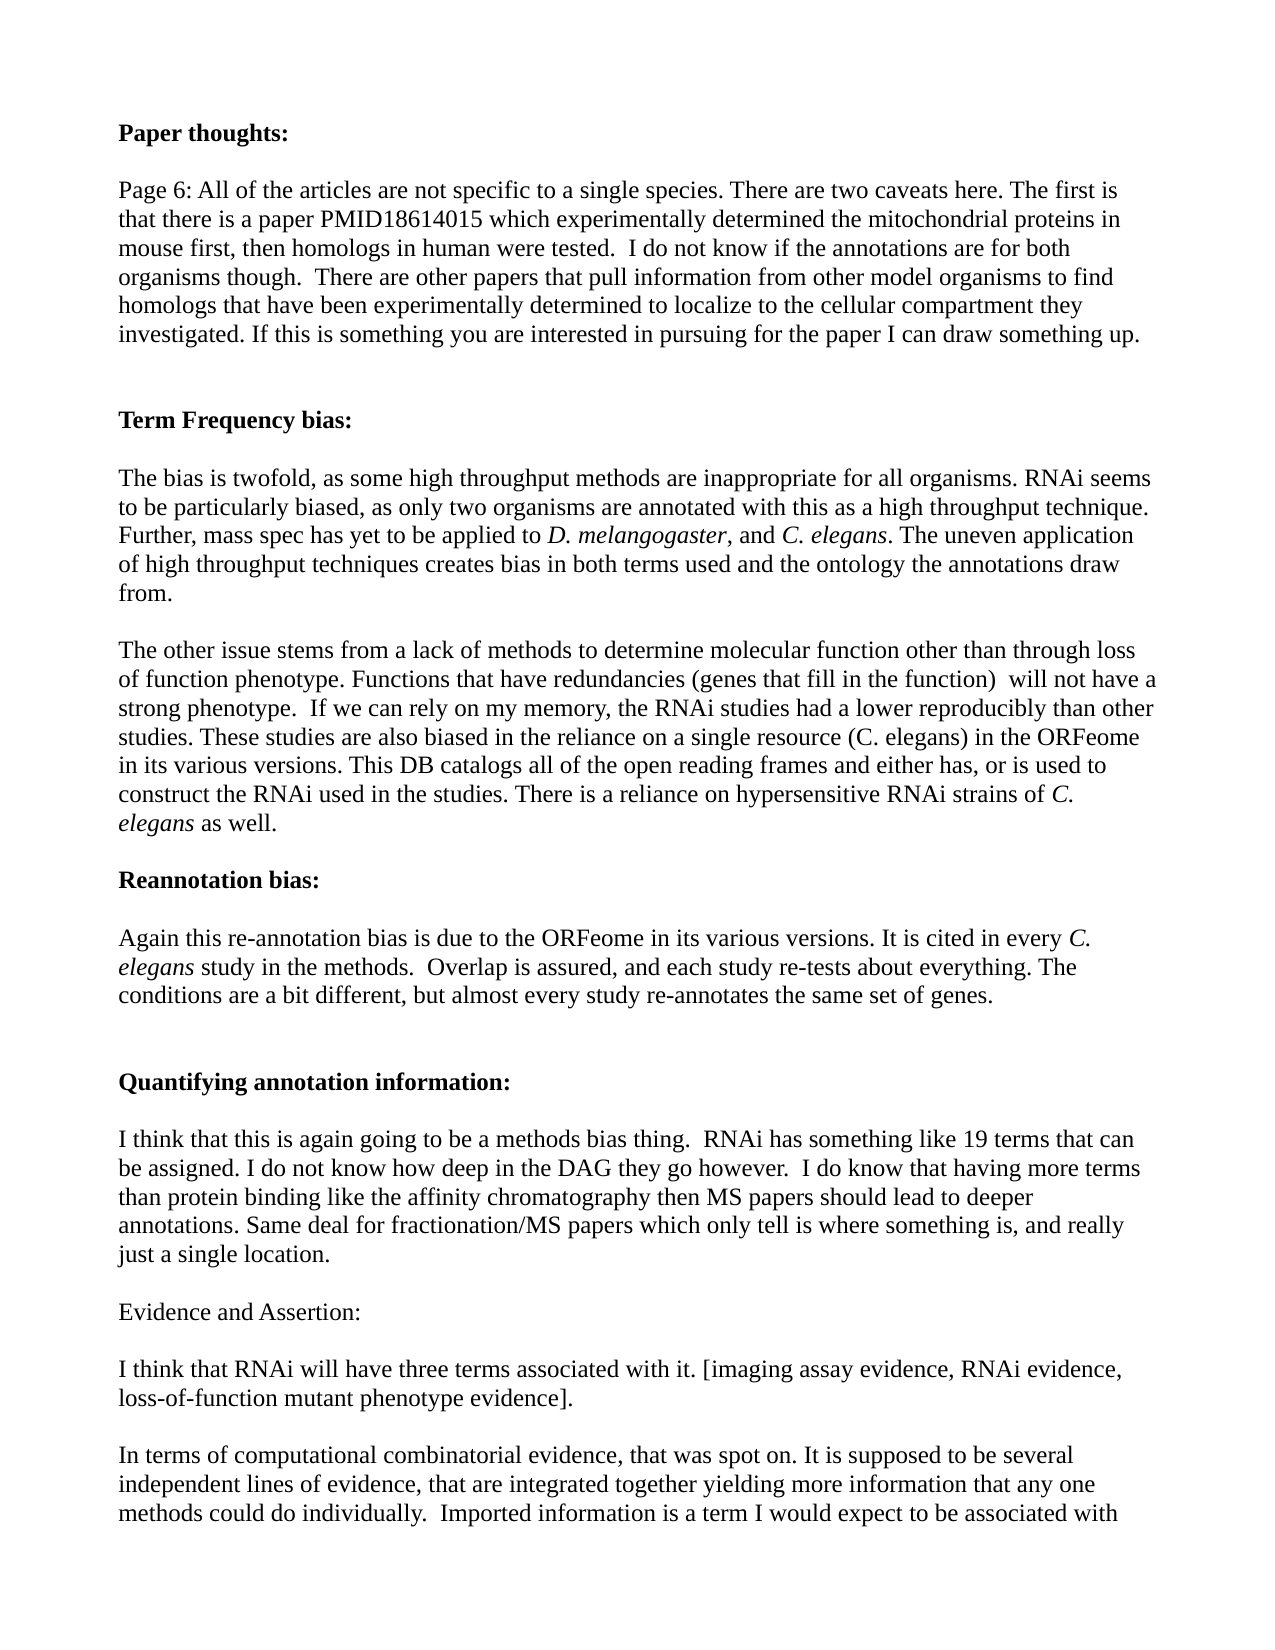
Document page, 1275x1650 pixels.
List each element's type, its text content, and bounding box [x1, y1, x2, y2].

text Term Frequency bias: [118, 406, 1157, 434]
text I think that this is again going to be a methods bias thing. RNAi has something like 19 terms that can be assigned. I do not know how deep in the DAG they go however. I do know that having more terms than protein binding like the affinity chromatography then MS papers should lead to deeper annotations. Same deal for fractionation/MS papers which only tell is where something is, and really just a single location. [118, 1124, 1157, 1268]
text Again this re-annotation bias is due to the ORFeome in its various versions. It is cited in every C. elegans study in the methods. Overlap is assured, and each study re-tests about everything. The conditions are a bit different, but almost every study re-annotates the same set of genes. [118, 923, 1157, 1009]
text I think that RNAi will have three terms associated with it. [imaging assay evidence, RNAi evidence, loss-of-function mutant phenotype evidence]. [118, 1354, 1157, 1412]
text Paper thoughts: [118, 118, 1157, 147]
text Quantifying annotation information: [118, 1067, 1157, 1096]
text Page 6: All of the articles are not specific to a single species. There are two caveats here. The first is that there is a paper PMID18614015 which experimentally determined the mitochondrial proteins in mouse first, then homologs in human were tested. I do not know if the annotations are for both organisms though. There are other papers that pull information from other model organisms to find homologs that have been experimentally determined to localize to the cellular compartment they investigated. If this is something you are interested in pursuing for the paper I can draw something up. [118, 176, 1157, 348]
text Reannotation bias: [118, 866, 1157, 894]
text Evidence and Assertion: [118, 1297, 1157, 1326]
text The bias is twofold, as some high throughput methods are inappropriate for all organisms. RNAi seems to be particularly biased, as only two organisms are annotated with this as a high throughput technique. Further, mass spec has yet to be applied to D. melangogaster, and C. elegans. The uneven application of high throughput techniques creates bias in both terms used and the ontology the annotations draw from. [118, 463, 1157, 607]
text The other issue stems from a lack of methods to determine molecular function other than through loss of function phenotype. Functions that have redundancies (genes that fill in the function) will not have a strong phenotype. If we can rely on my memory, the RNAi studies had a lower reproducibly than other studies. These studies are also biased in the reliance on a single resource (C. elegans) in the ORFeome in its various versions. This DB catalogs all of the open reading frames and either has, or is used to construct the RNAi used in the studies. There is a reliance on hypersensitive RNAi strains of C. elegans as well. [118, 636, 1157, 837]
text In terms of computational combinatorial evidence, that was spot on. It is supposed to be several independent lines of evidence, that are integrated together yielding more information that any one methods could do individually. Imported information is a term I would expect to be associated with [118, 1441, 1157, 1527]
